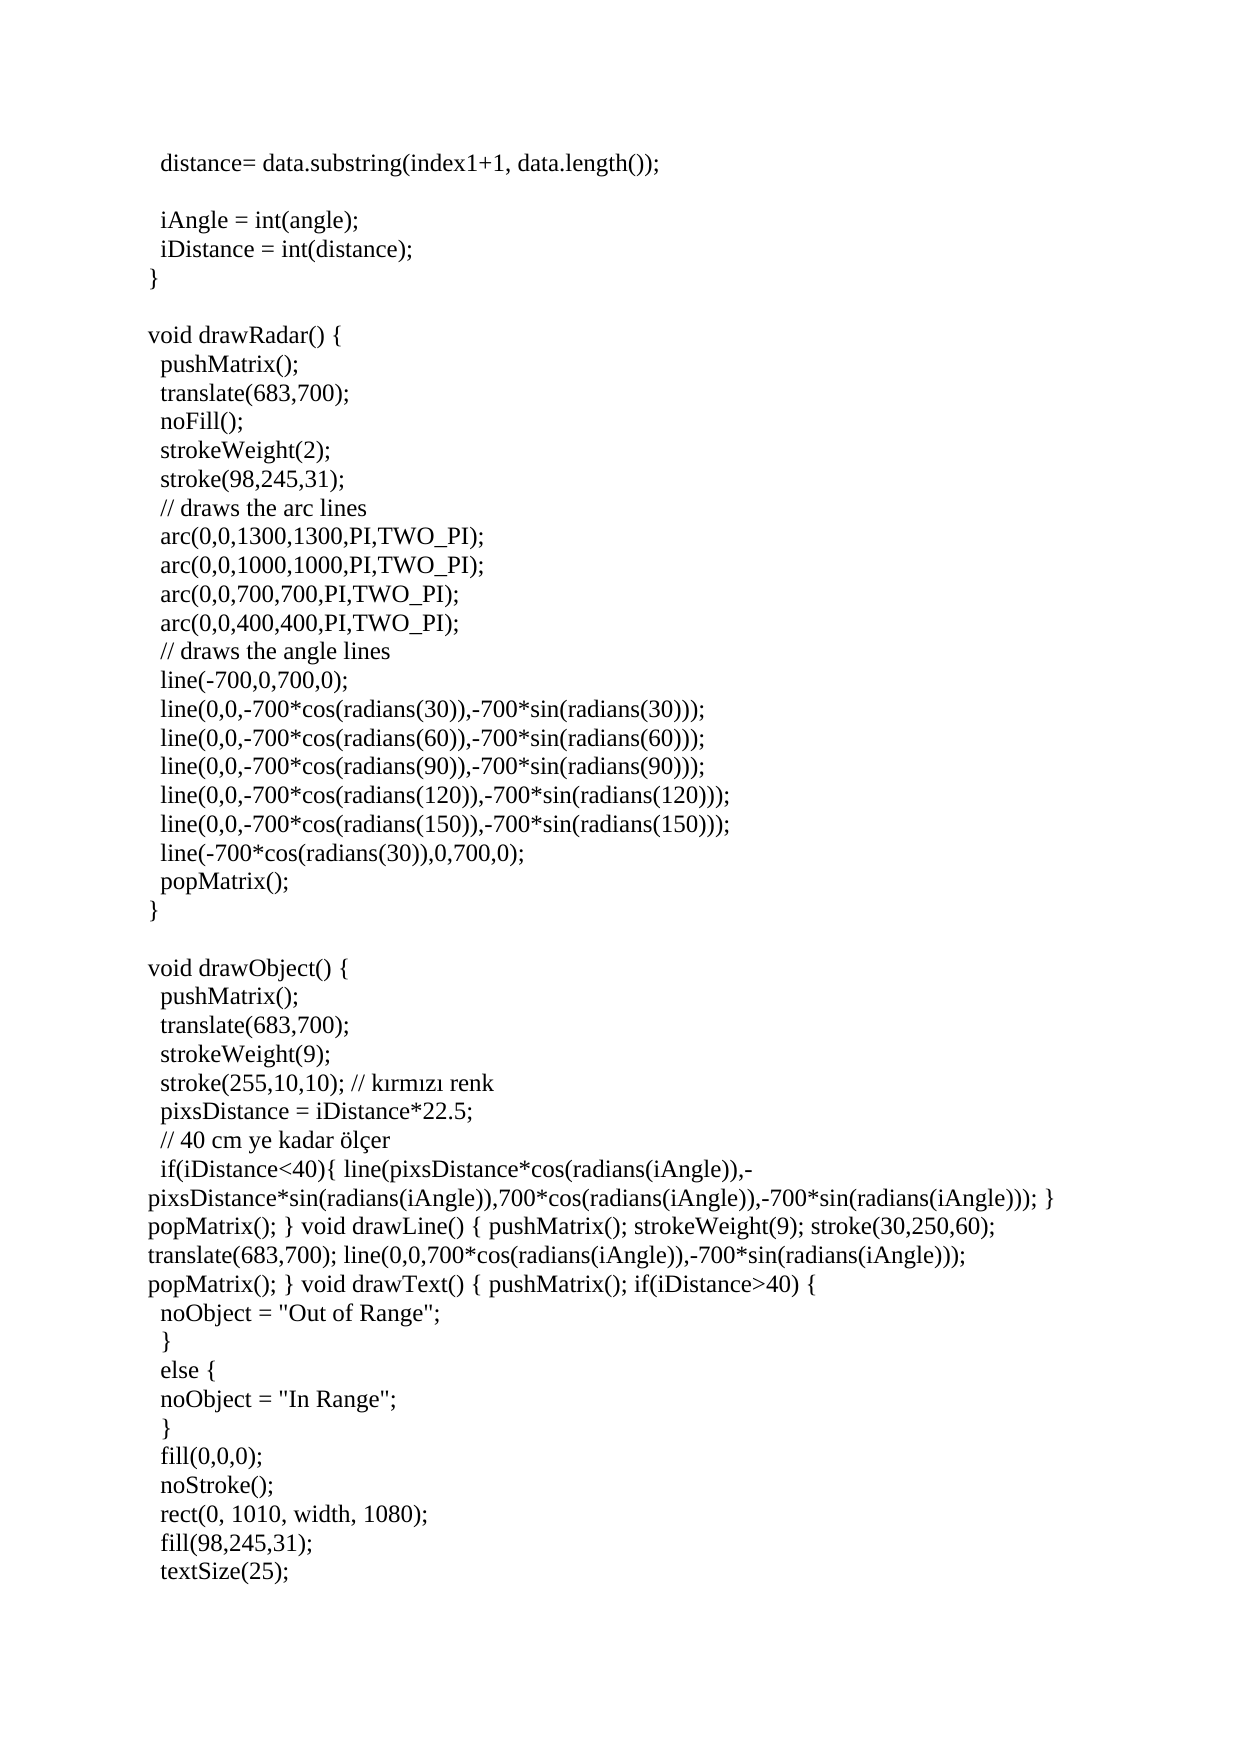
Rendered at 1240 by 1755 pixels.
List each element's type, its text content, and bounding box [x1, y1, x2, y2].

text distance= data.substring(index1+1, data.length()); [148, 148, 1092, 176]
text strokeWeight(2); [148, 435, 1092, 464]
text translate(683,700); [148, 378, 1092, 406]
text } [148, 1413, 1092, 1441]
text else { [148, 1355, 1092, 1384]
text noObject = "In Range"; [148, 1384, 1092, 1413]
text arc(0,0,400,400,PI,TWO_PI); [148, 608, 1092, 636]
text fill(98,245,31); [148, 1528, 1092, 1556]
text if(iDistance<40){ line(pixsDistance*cos(radians(iAngle)),-pixsDistance*sin(radians(iAngle)),700*cos(radians(iAngle)),-700*sin(radians(iAngle))); } popMatrix(); } void drawLine() { pushMatrix(); strokeWeight(9); stroke(30,250,60); translate(683,700); line(0,0,700*cos(radians(iAngle)),-700*sin(radians(iAngle))); popMatrix(); } void drawText() { pushMatrix(); if(iDistance>40) { [148, 1154, 1092, 1298]
text line(0,0,-700*cos(radians(150)),-700*sin(radians(150))); [148, 809, 1092, 838]
text iDistance = int(distance); [148, 234, 1092, 263]
text stroke(255,10,10); // kırmızı renk [148, 1068, 1092, 1096]
text void drawRadar() { [148, 320, 1092, 349]
text textSize(25); [148, 1556, 1092, 1585]
text line(-700,0,700,0); [148, 665, 1092, 694]
text arc(0,0,700,700,PI,TWO_PI); [148, 579, 1092, 608]
text noObject = "Out of Range"; [148, 1298, 1092, 1326]
text pushMatrix(); [148, 349, 1092, 378]
text arc(0,0,1300,1300,PI,TWO_PI); [148, 521, 1092, 550]
text void drawObject() { [148, 953, 1092, 981]
text pixsDistance = iDistance*22.5; [148, 1096, 1092, 1125]
text pushMatrix(); [148, 981, 1092, 1010]
text } [148, 895, 1092, 924]
text popMatrix(); [148, 866, 1092, 895]
text strokeWeight(9); [148, 1039, 1092, 1068]
text translate(683,700); [148, 1010, 1092, 1039]
text noFill(); [148, 406, 1092, 435]
text stroke(98,245,31); [148, 464, 1092, 493]
text line(-700*cos(radians(30)),0,700,0); [148, 838, 1092, 866]
text // 40 cm ye kadar ölçer [148, 1125, 1092, 1154]
text noStroke(); [148, 1470, 1092, 1499]
text rect(0, 1010, width, 1080); [148, 1499, 1092, 1528]
text } [148, 263, 1092, 291]
text line(0,0,-700*cos(radians(120)),-700*sin(radians(120))); [148, 780, 1092, 809]
text line(0,0,-700*cos(radians(60)),-700*sin(radians(60))); [148, 723, 1092, 751]
text iAngle = int(angle); [148, 205, 1092, 234]
text arc(0,0,1000,1000,PI,TWO_PI); [148, 550, 1092, 579]
text line(0,0,-700*cos(radians(90)),-700*sin(radians(90))); [148, 751, 1092, 780]
text // draws the angle lines [148, 636, 1092, 665]
text fill(0,0,0); [148, 1441, 1092, 1470]
text } [148, 1326, 1092, 1355]
text line(0,0,-700*cos(radians(30)),-700*sin(radians(30))); [148, 694, 1092, 723]
text // draws the arc lines [148, 493, 1092, 521]
